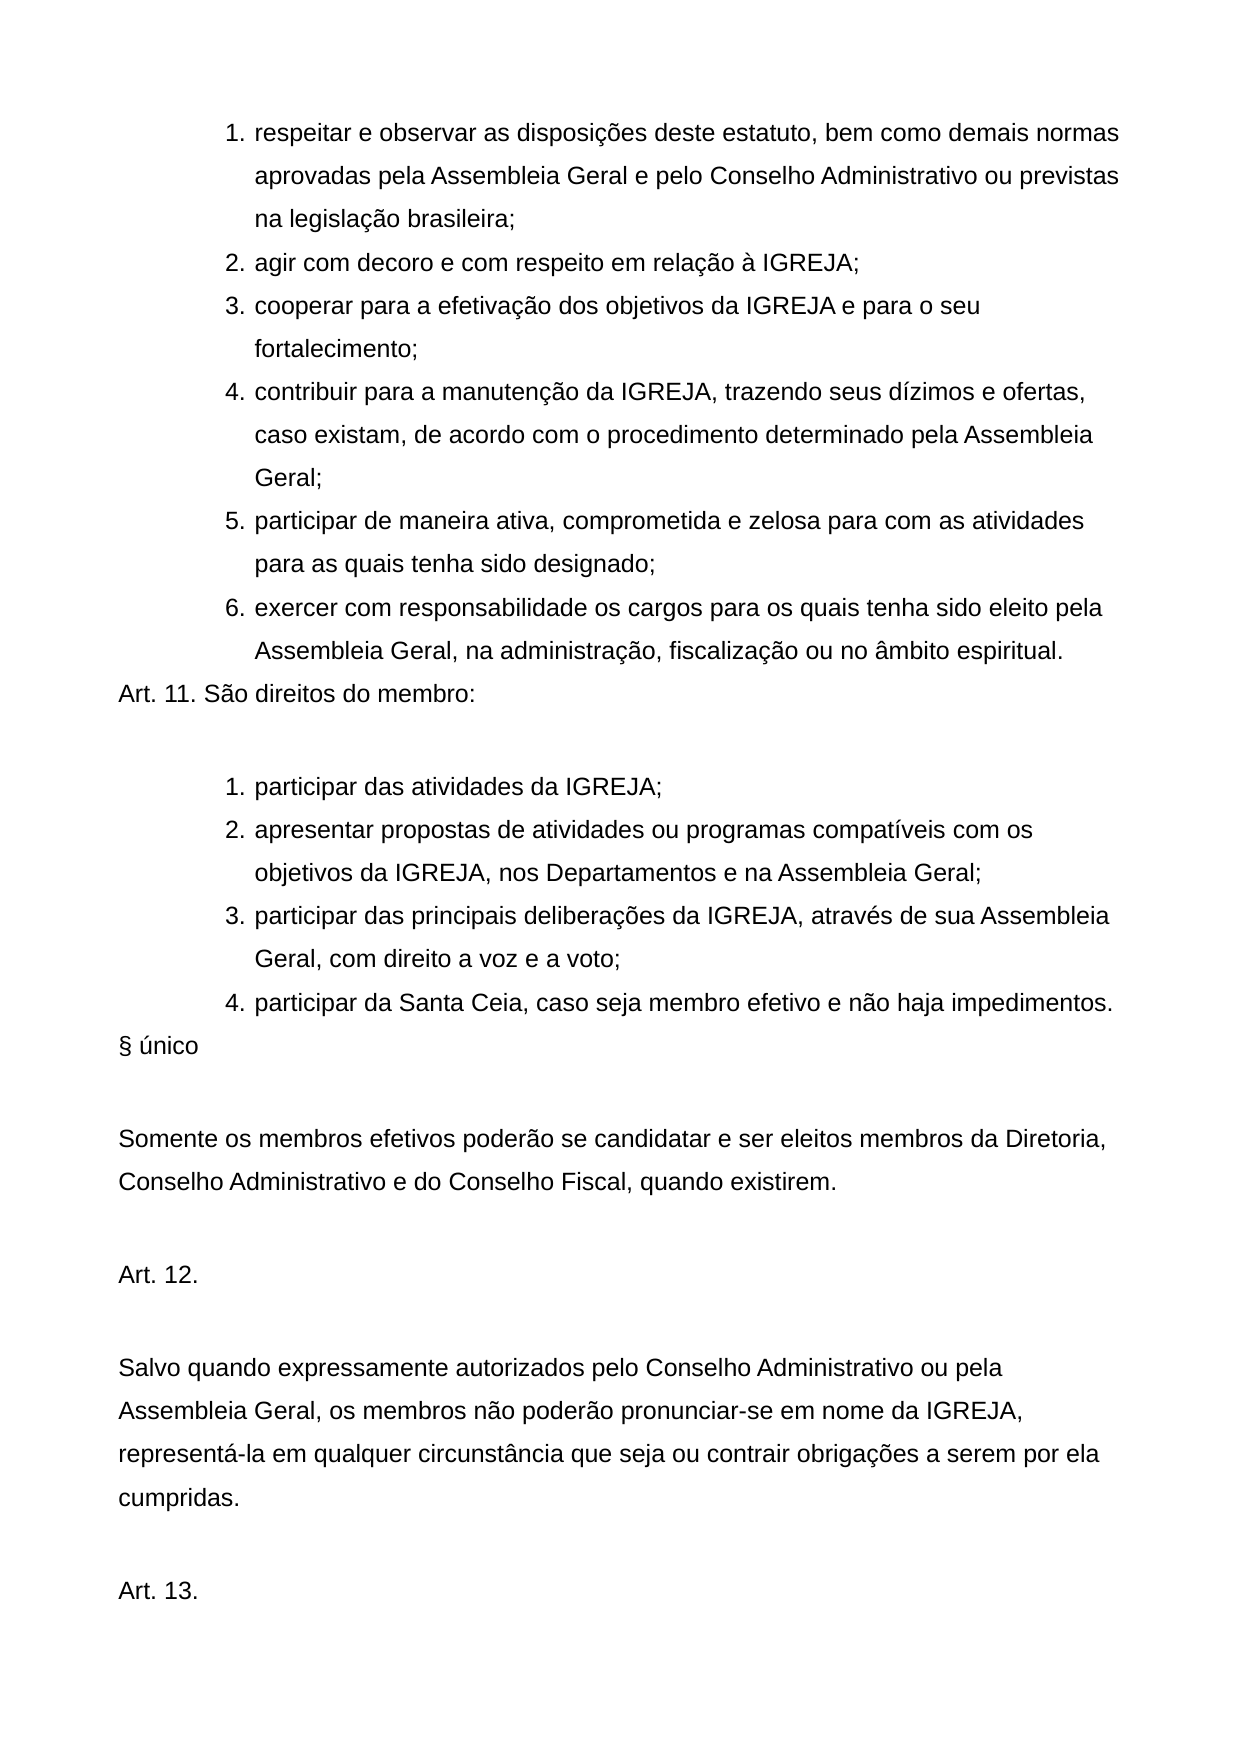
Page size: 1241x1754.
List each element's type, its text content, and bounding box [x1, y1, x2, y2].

text Art. 11. São direitos do membro: [118, 679, 1122, 707]
list apresentar propostas de atividades ou programas compatíveis com os objetivos da IGREJA, nos Departamentos e na Assembleia Geral; [225, 815, 1122, 887]
list respeitar e observar as disposições deste estatuto, bem como demais normas aprovadas pela Assembleia Geral e pelo Conselho Administrativo ou previstas na legislação brasileira; [225, 118, 1122, 233]
list contribuir para a manutenção da IGREJA, trazendo seus dízimos e ofertas, caso existam, de acordo com o procedimento determinado pela Assembleia Geral; [225, 377, 1122, 492]
text Salvo quando expressamente autorizados pelo Conselho Administrativo ou pela Assembleia Geral, os membros não poderão pronunciar-se em nome da IGREJA, representá-la em qualquer circunstância que seja ou contrair obrigações a serem por ela cumpridas. [118, 1353, 1122, 1511]
list cooperar para a efetivação dos objetivos da IGREJA e para o seu fortalecimento; [225, 291, 1122, 362]
list participar da Santa Ceia, caso seja membro efetivo e não haja impedimentos. [225, 987, 1122, 1016]
list participar de maneira ativa, comprometida e zelosa para com as atividades para as quais tenha sido designado; [225, 506, 1122, 578]
list participar das atividades da IGREJA; [225, 772, 1122, 801]
list participar das principais deliberações da IGREJA, através de sua Assembleia Geral, com direito a voz e a voto; [225, 901, 1122, 973]
list agir com decoro e com respeito em relação à IGREJA; [225, 247, 1122, 276]
text Art. 13. [118, 1576, 1122, 1604]
list exercer com responsabilidade os cargos para os quais tenha sido eleito pela Assembleia Geral, na administração, fiscalização ou no âmbito espiritual. [225, 592, 1122, 664]
text Art. 12. [118, 1260, 1122, 1289]
text Somente os membros efetivos poderão se candidatar e ser eleitos membros da Diretoria, Conselho Administrativo e do Conselho Fiscal, quando existirem. [118, 1124, 1122, 1196]
text § único [118, 1031, 1122, 1059]
